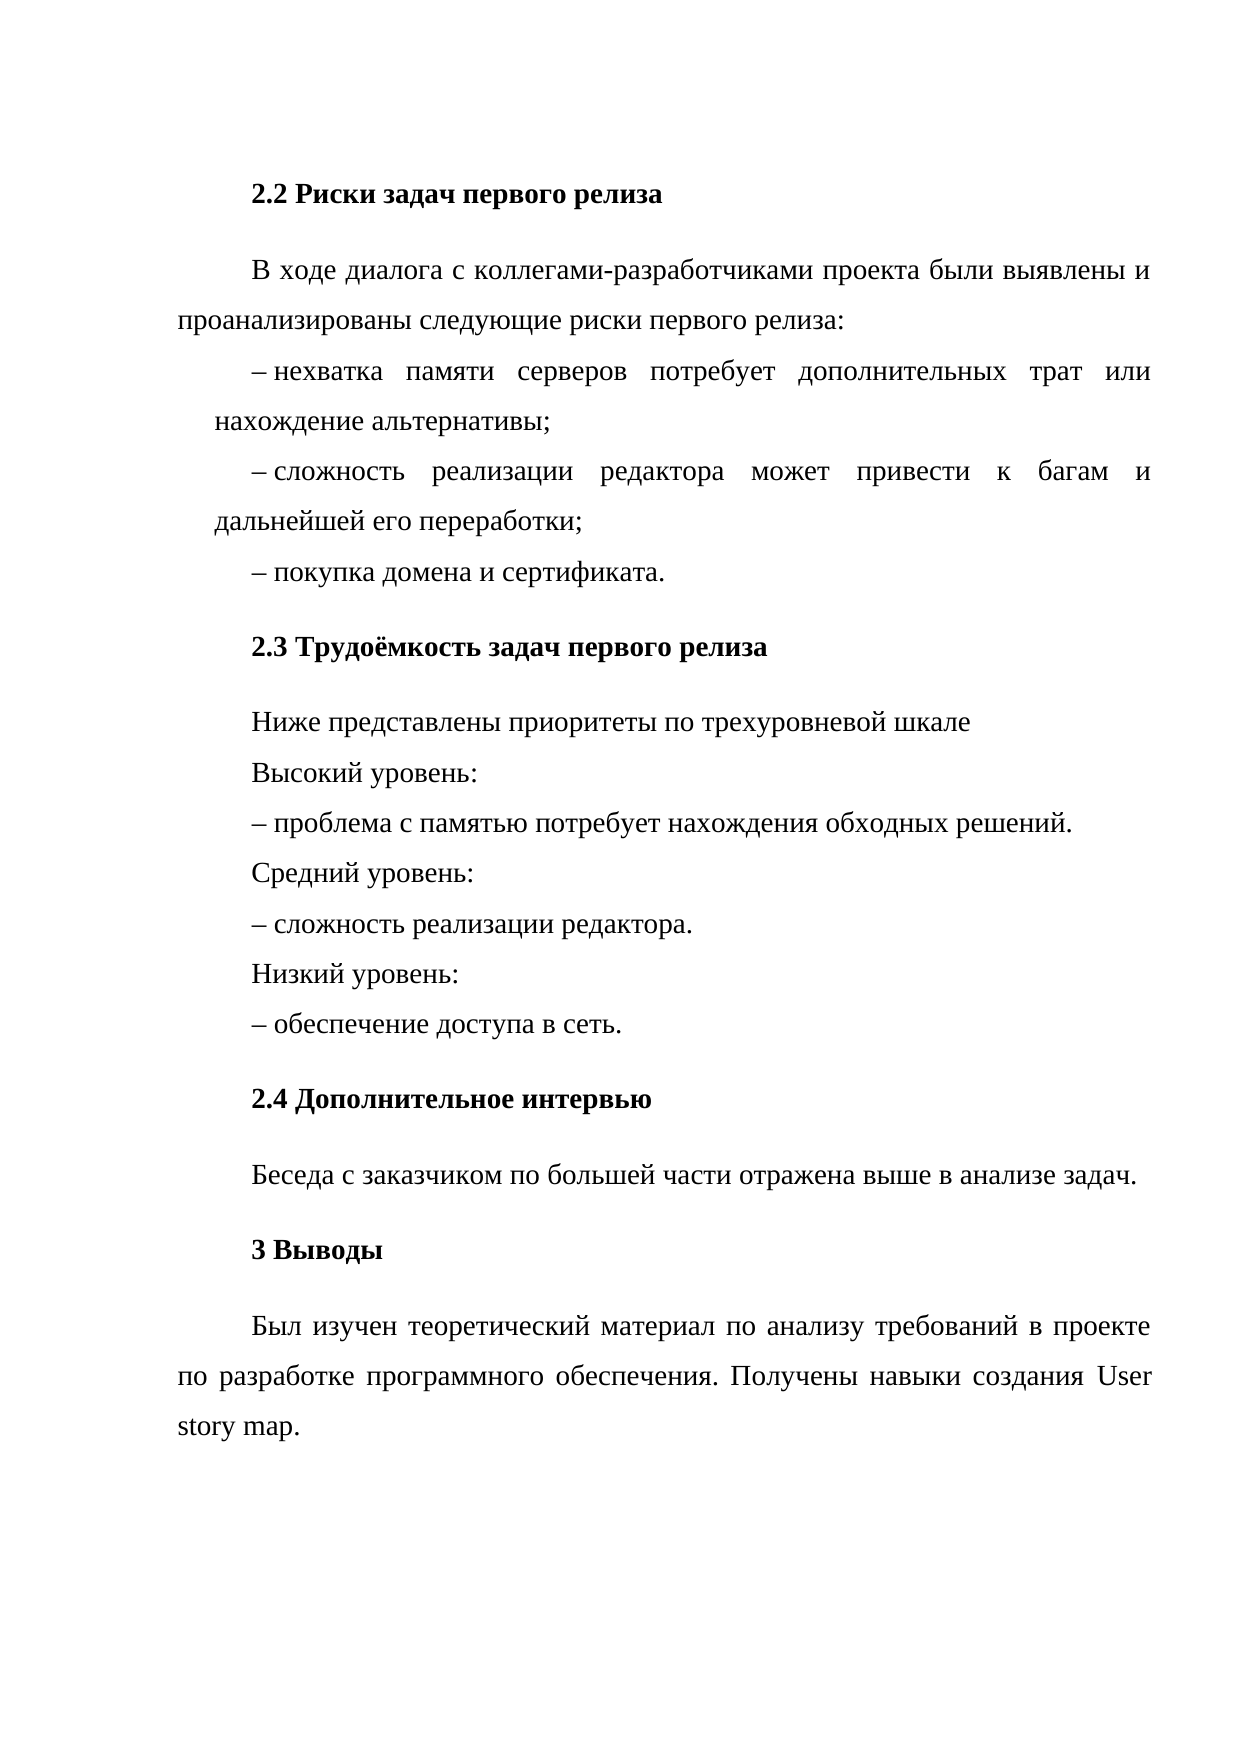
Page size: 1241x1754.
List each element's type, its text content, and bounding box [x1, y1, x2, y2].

subtitle Выводы [251, 1232, 1152, 1266]
list проблема с памятью потребует нахождения обходных решений. [214, 805, 1152, 839]
subtitle Риски задач первого релиза [251, 177, 1152, 210]
subtitle Дополнительное интервью [251, 1082, 1152, 1115]
text Средний уровень: [251, 855, 1152, 889]
subtitle Трудоёмкость задач первого релиза [251, 629, 1152, 663]
text В ходе диалога с коллегами-разработчиками проекта были выявлены и проанализированы следующие риски первого релиза: [177, 252, 1152, 336]
list обеспечение доступа в сеть. [214, 1006, 1152, 1040]
list сложность реализации редактора. [214, 906, 1152, 939]
text Низкий уровень: [251, 956, 1152, 989]
list нехватка памяти серверов потребует дополнительных трат или нахождение альтернативы; [214, 353, 1152, 436]
list покупка домена и сертификата. [214, 554, 1152, 587]
list сложность реализации редактора может привести к багам и дальнейшей его переработки; [214, 453, 1152, 537]
text Был изучен теоретический материал по анализу требований в проекте по разработке программного обеспечения. Получены навыки создания User story map. [177, 1308, 1152, 1442]
text Высокий уровень: [177, 755, 1152, 788]
text Ниже представлены приоритеты по трехуровневой шкале [177, 704, 1152, 738]
text Беседа с заказчиком по большей части отражена выше в анализе задач. [177, 1157, 1152, 1191]
